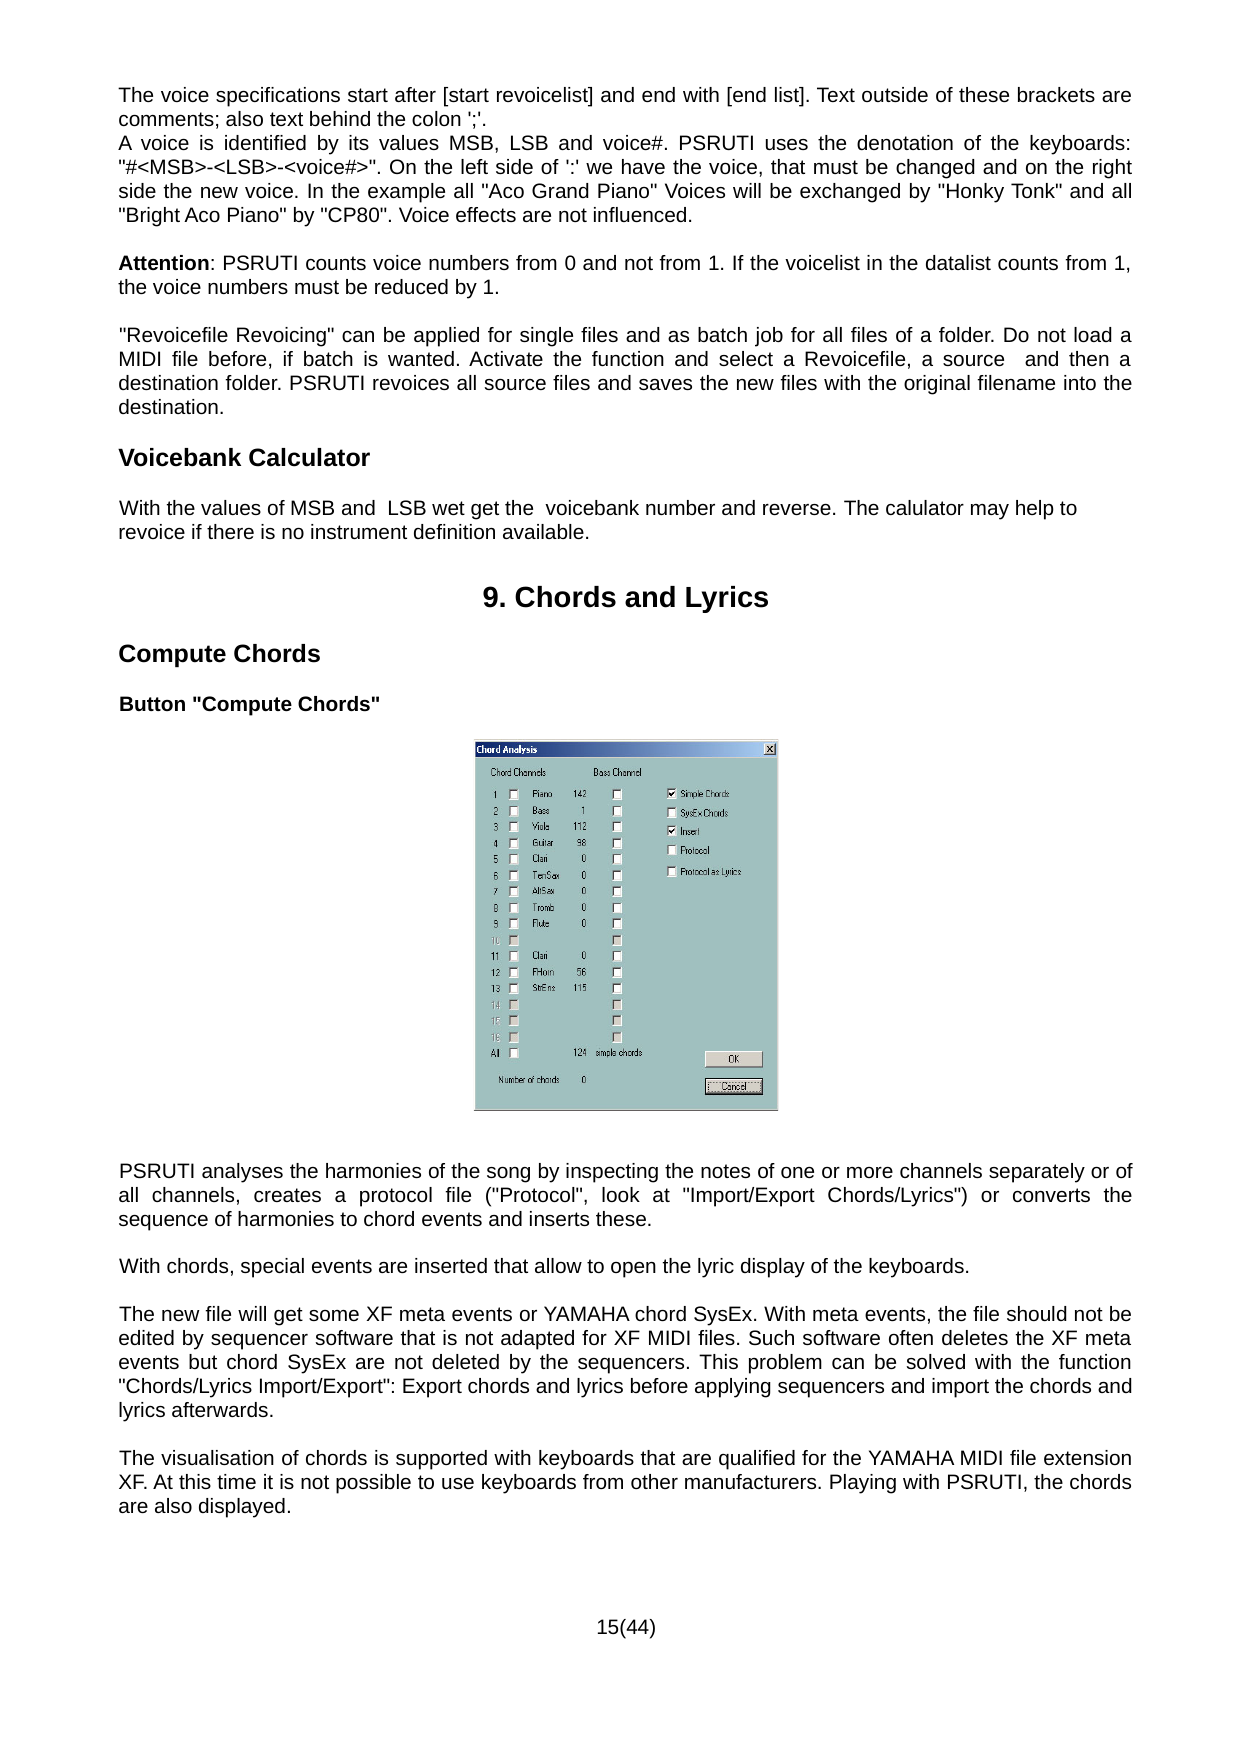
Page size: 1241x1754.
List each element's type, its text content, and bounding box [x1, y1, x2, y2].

text Attention: PSRUTI counts voice numbers from 0 and not from 1. If the voicelist in the datalist counts from 1, the voice numbers must be reduced by 1. [118, 251, 1134, 299]
text The voice specifications start after [start revoicelist] and end with [end list]. Text outside of these brackets are comments; also text behind the colon ';'. [118, 83, 1134, 131]
text "Revoicefile Revoicing" can be applied for single files and as batch job for all files of a folder. Do not load a MIDI file before, if batch is wanted. Activate the function and select a Revoicefile, a source and then a destination folder. PSRUTI revoices all source files and saves the new files with the original filename into the destination. [118, 323, 1134, 418]
text The visualisation of chords is supported with keyboards that are qualified for the YAMAHA MIDI file extension XF. At this time it is not possible to use keyboards from other manufacturers. Playing with PSRUTI, the chords are also displayed. [118, 1446, 1134, 1518]
text PSRUTI analyses the harmonies of the song by inspecting the notes of one or more channels separately or of all channels, creates a protocol file ("Protocol", look at "Import/Export Chords/Lyrics") or converts the sequence of harmonies to chord events and inserts these. [118, 1158, 1134, 1230]
text Button "Compute Chords" [118, 692, 1134, 716]
subtitle Compute Chords [118, 639, 1134, 668]
text The new file will get some XF meta events or YAMAHA chord SysEx. With meta events, the file should not be edited by sequencer software that is not adapted for XF MIDI files. Such software often deletes the XF meta events but chord SysEx are not deleted by the sequencers. This problem can be solved with the function "Chords/Lyrics Import/Export": Export chords and lyrics before applying sequencers and import the chords and lyrics afterwards. [118, 1302, 1134, 1422]
subtitle 9. Chords and Lyrics [118, 581, 1134, 614]
picture [473, 739, 779, 1111]
text A voice is identified by its values MSB, LSB and voice#. PSRUTI uses the denotation of the keyboards: "#<MSB>-<LSB>-<voice#>". On the left side of ':' we have the voice, that must be changed and on the right side the new voice. In the example all "Aco Grand Piano" Voices will be exchanged by "Honky Tonk" and all "Bright Aco Piano" by "CP80". Voice effects are not influenced. [118, 131, 1134, 227]
text With the values of MSB and LSB wet get the voicebank number and reverse. The calulator may help to revoice if there is no instrument definition available. [118, 496, 1134, 544]
subtitle Voicebank Calculator [118, 443, 1134, 472]
text With chords, special events are inserted that allow to open the lyric display of the keyboards. [118, 1254, 1134, 1278]
